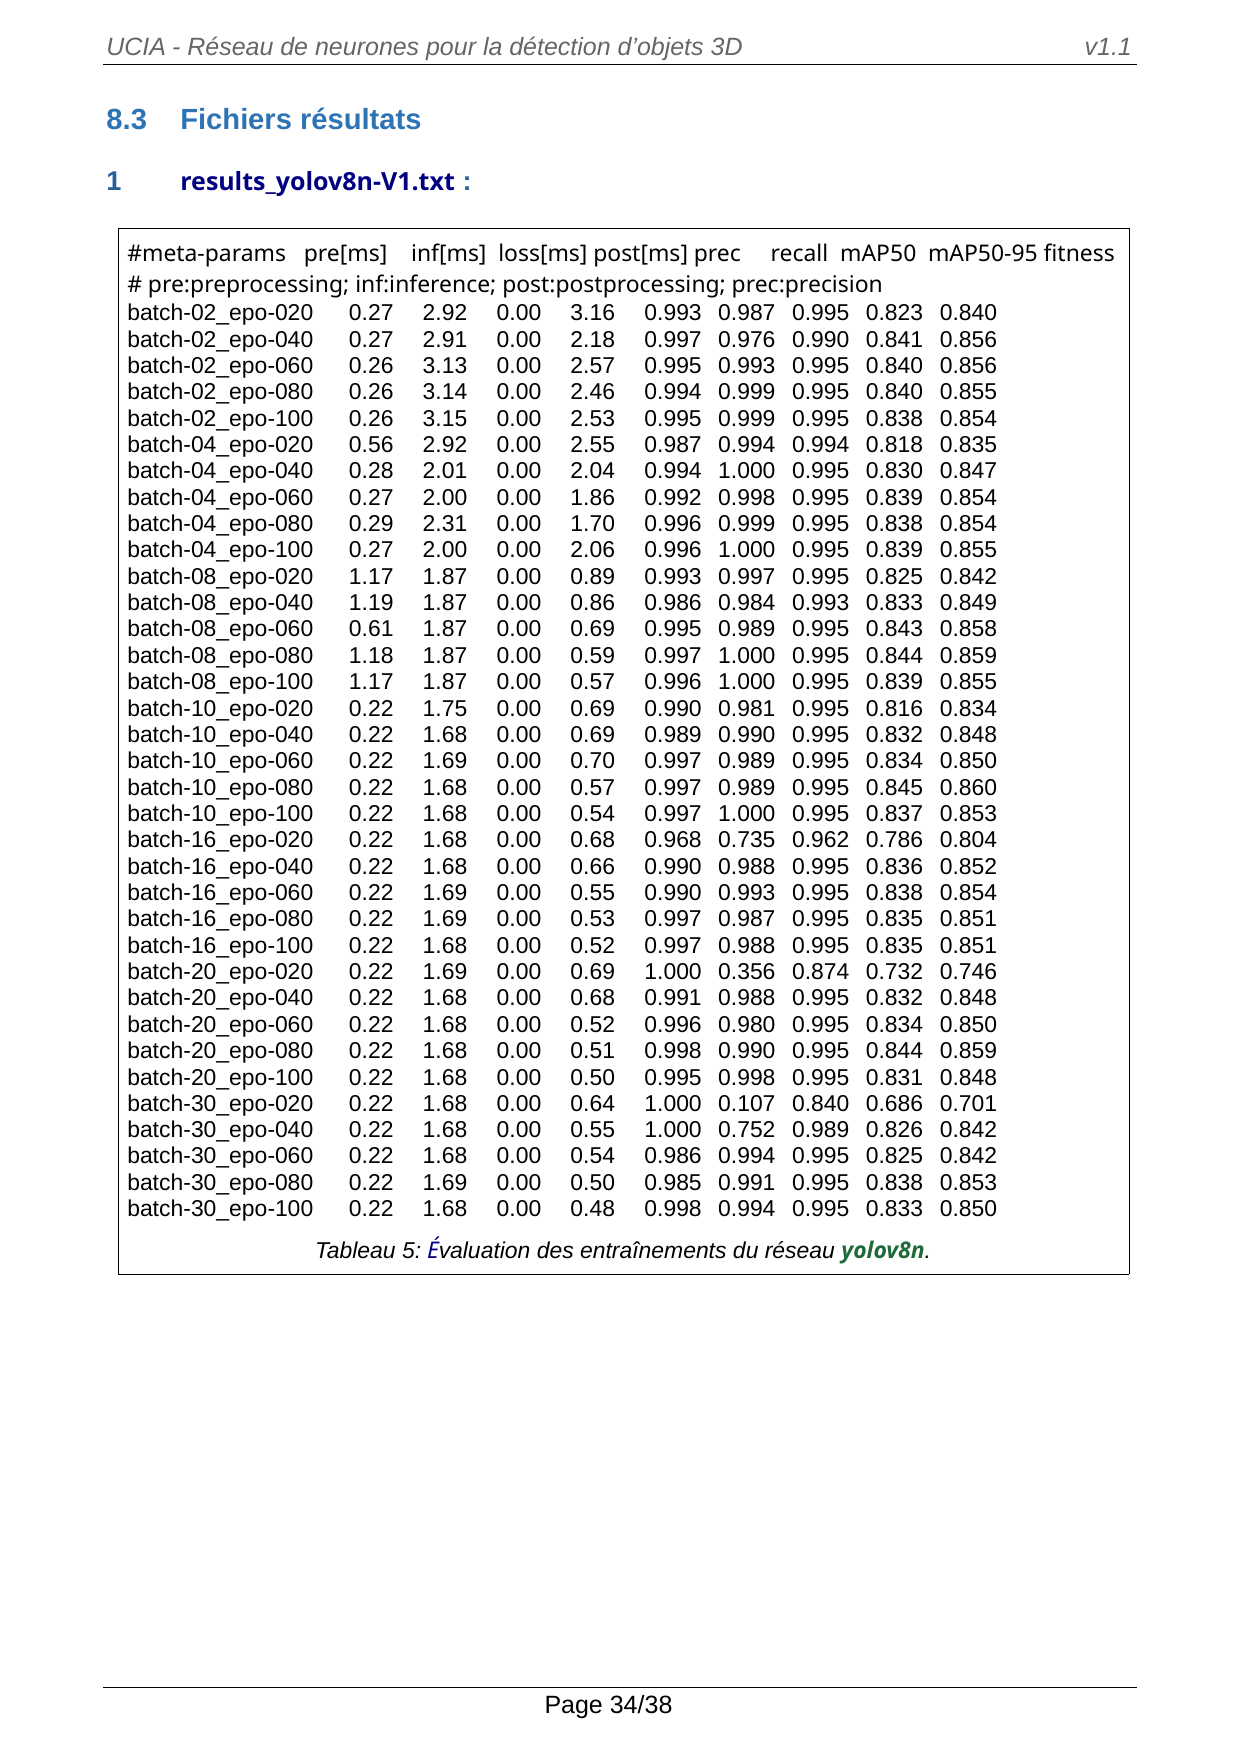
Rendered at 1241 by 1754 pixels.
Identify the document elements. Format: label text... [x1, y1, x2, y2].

text batch-04_epo-020 0.56 2.92 0.00 2.55 0.987 0.994 0.994 0.818 0.835 [127, 431, 1120, 457]
text batch-30_epo-100 0.22 1.68 0.00 0.48 0.998 0.994 0.995 0.833 0.850 [127, 1195, 1120, 1222]
text batch-02_epo-040 0.27 2.91 0.00 2.18 0.997 0.976 0.990 0.841 0.856 [127, 326, 1120, 352]
text Tableau 5: Évaluation des entraînements du réseau yolov8n. [127, 1234, 1120, 1265]
text #meta-params pre[ms] inf[ms] loss[ms] post[ms] prec recall mAP50 mAP50-95 fitness [127, 237, 1120, 268]
text batch-20_epo-020 0.22 1.69 0.00 0.69 1.000 0.356 0.874 0.732 0.746 [127, 958, 1120, 984]
text batch-02_epo-060 0.26 3.13 0.00 2.57 0.995 0.993 0.995 0.840 0.856 [127, 352, 1120, 378]
subtitle Fichiers résultats [106, 102, 1134, 135]
text batch-02_epo-080 0.26 3.14 0.00 2.46 0.994 0.999 0.995 0.840 0.855 [127, 378, 1120, 404]
text batch-30_epo-080 0.22 1.69 0.00 0.50 0.985 0.991 0.995 0.838 0.853 [127, 1169, 1120, 1195]
text batch-16_epo-060 0.22 1.69 0.00 0.55 0.990 0.993 0.995 0.838 0.854 [127, 879, 1120, 905]
text batch-08_epo-100 1.17 1.87 0.00 0.57 0.996 1.000 0.995 0.839 0.855 [127, 668, 1120, 694]
text batch-10_epo-020 0.22 1.75 0.00 0.69 0.990 0.981 0.995 0.816 0.834 [127, 694, 1120, 721]
text batch-04_epo-100 0.27 2.00 0.00 2.06 0.996 1.000 0.995 0.839 0.855 [127, 536, 1120, 563]
text batch-16_epo-040 0.22 1.68 0.00 0.66 0.990 0.988 0.995 0.836 0.852 [127, 853, 1120, 879]
text batch-04_epo-080 0.29 2.31 0.00 1.70 0.996 0.999 0.995 0.838 0.854 [127, 510, 1120, 536]
text batch-16_epo-020 0.22 1.68 0.00 0.68 0.968 0.735 0.962 0.786 0.804 [127, 826, 1120, 853]
text # pre:preprocessing; inf:inference; post:postprocessing; prec:precision [127, 268, 1120, 299]
text batch-04_epo-060 0.27 2.00 0.00 1.86 0.992 0.998 0.995 0.839 0.854 [127, 484, 1120, 510]
text batch-08_epo-040 1.19 1.87 0.00 0.86 0.986 0.984 0.993 0.833 0.849 [127, 589, 1120, 615]
text batch-02_epo-100 0.26 3.15 0.00 2.53 0.995 0.999 0.995 0.838 0.854 [127, 404, 1120, 431]
subtitle results_yolov8n-V1.txt : [106, 164, 1134, 198]
text batch-10_epo-100 0.22 1.68 0.00 0.54 0.997 1.000 0.995 0.837 0.853 [127, 800, 1120, 826]
text batch-16_epo-080 0.22 1.69 0.00 0.53 0.997 0.987 0.995 0.835 0.851 [127, 905, 1120, 932]
text batch-20_epo-080 0.22 1.68 0.00 0.51 0.998 0.990 0.995 0.844 0.859 [127, 1037, 1120, 1063]
text batch-30_epo-020 0.22 1.68 0.00 0.64 1.000 0.107 0.840 0.686 0.701 [127, 1090, 1120, 1116]
text batch-20_epo-040 0.22 1.68 0.00 0.68 0.991 0.988 0.995 0.832 0.848 [127, 984, 1120, 1011]
text batch-08_epo-080 1.18 1.87 0.00 0.59 0.997 1.000 0.995 0.844 0.859 [127, 642, 1120, 668]
text batch-20_epo-060 0.22 1.68 0.00 0.52 0.996 0.980 0.995 0.834 0.850 [127, 1011, 1120, 1037]
text batch-10_epo-080 0.22 1.68 0.00 0.57 0.997 0.989 0.995 0.845 0.860 [127, 773, 1120, 800]
text batch-08_epo-020 1.17 1.87 0.00 0.89 0.993 0.997 0.995 0.825 0.842 [127, 563, 1120, 589]
text batch-16_epo-100 0.22 1.68 0.00 0.52 0.997 0.988 0.995 0.835 0.851 [127, 932, 1120, 958]
text batch-30_epo-040 0.22 1.68 0.00 0.55 1.000 0.752 0.989 0.826 0.842 [127, 1116, 1120, 1142]
text batch-10_epo-040 0.22 1.68 0.00 0.69 0.989 0.990 0.995 0.832 0.848 [127, 721, 1120, 747]
text batch-10_epo-060 0.22 1.69 0.00 0.70 0.997 0.989 0.995 0.834 0.850 [127, 747, 1120, 773]
text batch-20_epo-100 0.22 1.68 0.00 0.50 0.995 0.998 0.995 0.831 0.848 [127, 1063, 1120, 1090]
text batch-08_epo-060 0.61 1.87 0.00 0.69 0.995 0.989 0.995 0.843 0.858 [127, 615, 1120, 642]
text batch-02_epo-020 0.27 2.92 0.00 3.16 0.993 0.987 0.995 0.823 0.840 [127, 299, 1120, 326]
text batch-30_epo-060 0.22 1.68 0.00 0.54 0.986 0.994 0.995 0.825 0.842 [127, 1142, 1120, 1169]
text batch-04_epo-040 0.28 2.01 0.00 2.04 0.994 1.000 0.995 0.830 0.847 [127, 457, 1120, 484]
